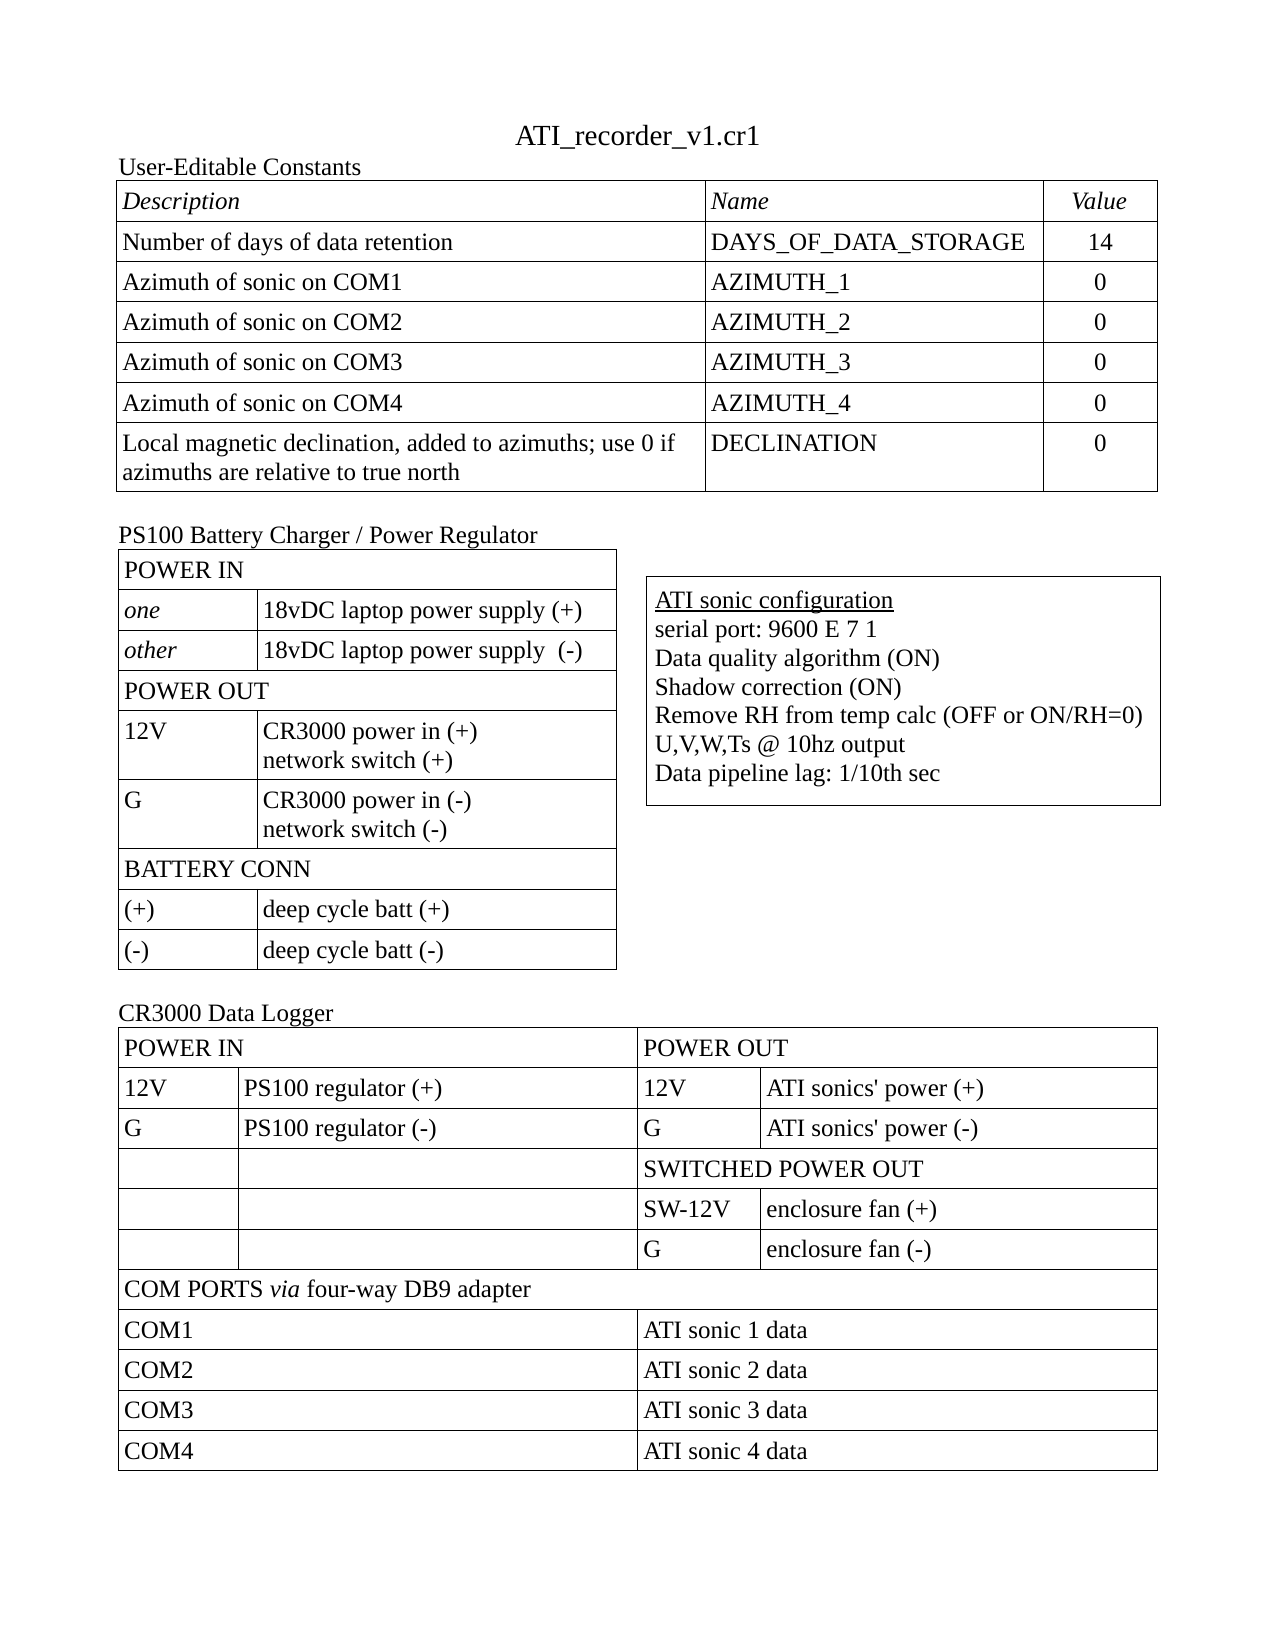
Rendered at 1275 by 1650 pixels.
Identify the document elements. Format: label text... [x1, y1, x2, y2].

text ATI sonic configuration [654, 585, 1151, 614]
table_cell [119, 1149, 238, 1188]
table_cell 18vDC laptop power supply (-) [258, 631, 616, 670]
table_cell COM3 [119, 1391, 637, 1430]
table_cell 0 [1044, 423, 1157, 491]
table_cell G [119, 780, 257, 848]
table_cell ATI sonics' power (+) [761, 1068, 1157, 1107]
table_cell 12V [638, 1068, 760, 1107]
table_cell 12V [119, 711, 257, 779]
table_cell PS100 regulator (+) [239, 1068, 637, 1107]
table_cell G [119, 1109, 238, 1148]
table_cell ATI sonic 4 data [638, 1431, 1157, 1470]
table_cell 12V [119, 1068, 238, 1107]
table_cell enclosure fan (+) [761, 1189, 1157, 1228]
table_cell G [638, 1109, 760, 1148]
text PS100 Battery Charger / Power Regulator [118, 520, 1157, 549]
table_cell 0 [1044, 383, 1157, 422]
table_cell CR3000 power in (-) network switch (-) [258, 780, 616, 848]
table_cell AZIMUTH_2 [706, 302, 1043, 342]
text Shadow correction (ON) [654, 672, 1151, 700]
table_cell Azimuth of sonic on COM2 [117, 302, 705, 342]
table_cell SWITCHED POWER OUT [638, 1149, 1157, 1188]
table_cell deep cycle batt (-) [258, 930, 616, 969]
table_cell enclosure fan (-) [761, 1230, 1157, 1269]
table_cell Number of days of data retention [117, 222, 705, 261]
table_cell PS100 regulator (-) [239, 1109, 637, 1148]
table_cell Azimuth of sonic on COM3 [117, 343, 705, 382]
table_cell [119, 1189, 238, 1228]
table_cell AZIMUTH_1 [706, 262, 1043, 301]
table_cell [239, 1189, 637, 1228]
table_cell ATI sonic 3 data [638, 1391, 1157, 1430]
table_cell (-) [119, 930, 257, 969]
table_cell G [638, 1230, 760, 1269]
table_cell COM2 [119, 1350, 637, 1390]
text Remove RH from temp calc (OFF or ON/RH=0) [654, 700, 1151, 729]
table_cell AZIMUTH_3 [706, 343, 1043, 382]
text User-Editable Constants [118, 152, 1157, 180]
table_header Description [117, 181, 705, 221]
text Data pipeline lag: 1/10th sec [654, 758, 1151, 787]
table_cell 14 [1044, 222, 1157, 261]
table_cell ATI sonics' power (-) [761, 1109, 1157, 1148]
table_cell COM4 [119, 1431, 637, 1470]
table_cell [239, 1149, 637, 1188]
table_header POWER IN [119, 550, 616, 589]
table_header Value [1044, 181, 1157, 221]
table_cell Local magnetic declination, added to azimuths; use 0 if azimuths are relative to true north [117, 423, 705, 491]
table_cell deep cycle batt (+) [258, 890, 616, 929]
table_cell (+) [119, 890, 257, 929]
table_cell DAYS_OF_DATA_STORAGE [706, 222, 1043, 261]
table_cell DECLINATION [706, 423, 1043, 491]
table_cell Azimuth of sonic on COM1 [117, 262, 705, 301]
table_cell 18vDC laptop power supply (+) [258, 590, 616, 629]
text serial port: 9600 E 7 1 [654, 614, 1151, 643]
table_cell AZIMUTH_4 [706, 383, 1043, 422]
table_cell COM PORTS via four-way DB9 adapter [119, 1270, 1157, 1309]
text Data quality algorithm (ON) [654, 643, 1151, 672]
text ATI_recorder_v1.cr1 [118, 118, 1157, 152]
table_cell one [119, 590, 257, 629]
table_header POWER IN [119, 1028, 637, 1067]
table_cell BATTERY CONN [119, 849, 616, 889]
table_cell COM1 [119, 1310, 637, 1349]
text U,V,W,Ts @ 10hz output [654, 729, 1151, 758]
table_cell 0 [1044, 262, 1157, 301]
table_cell other [119, 631, 257, 670]
table_cell CR3000 power in (+) network switch (+) [258, 711, 616, 779]
table_cell ATI sonic 2 data [638, 1350, 1157, 1390]
table_header Name [706, 181, 1043, 221]
table_cell 0 [1044, 302, 1157, 342]
table_cell [119, 1230, 238, 1269]
table_cell Azimuth of sonic on COM4 [117, 383, 705, 422]
text CR3000 Data Logger [118, 998, 1157, 1027]
table_cell POWER OUT [119, 671, 616, 710]
table_cell 0 [1044, 343, 1157, 382]
table_header POWER OUT [638, 1028, 1157, 1067]
table_cell ATI sonic 1 data [638, 1310, 1157, 1349]
table_cell [239, 1230, 637, 1269]
table_cell SW-12V [638, 1189, 760, 1228]
